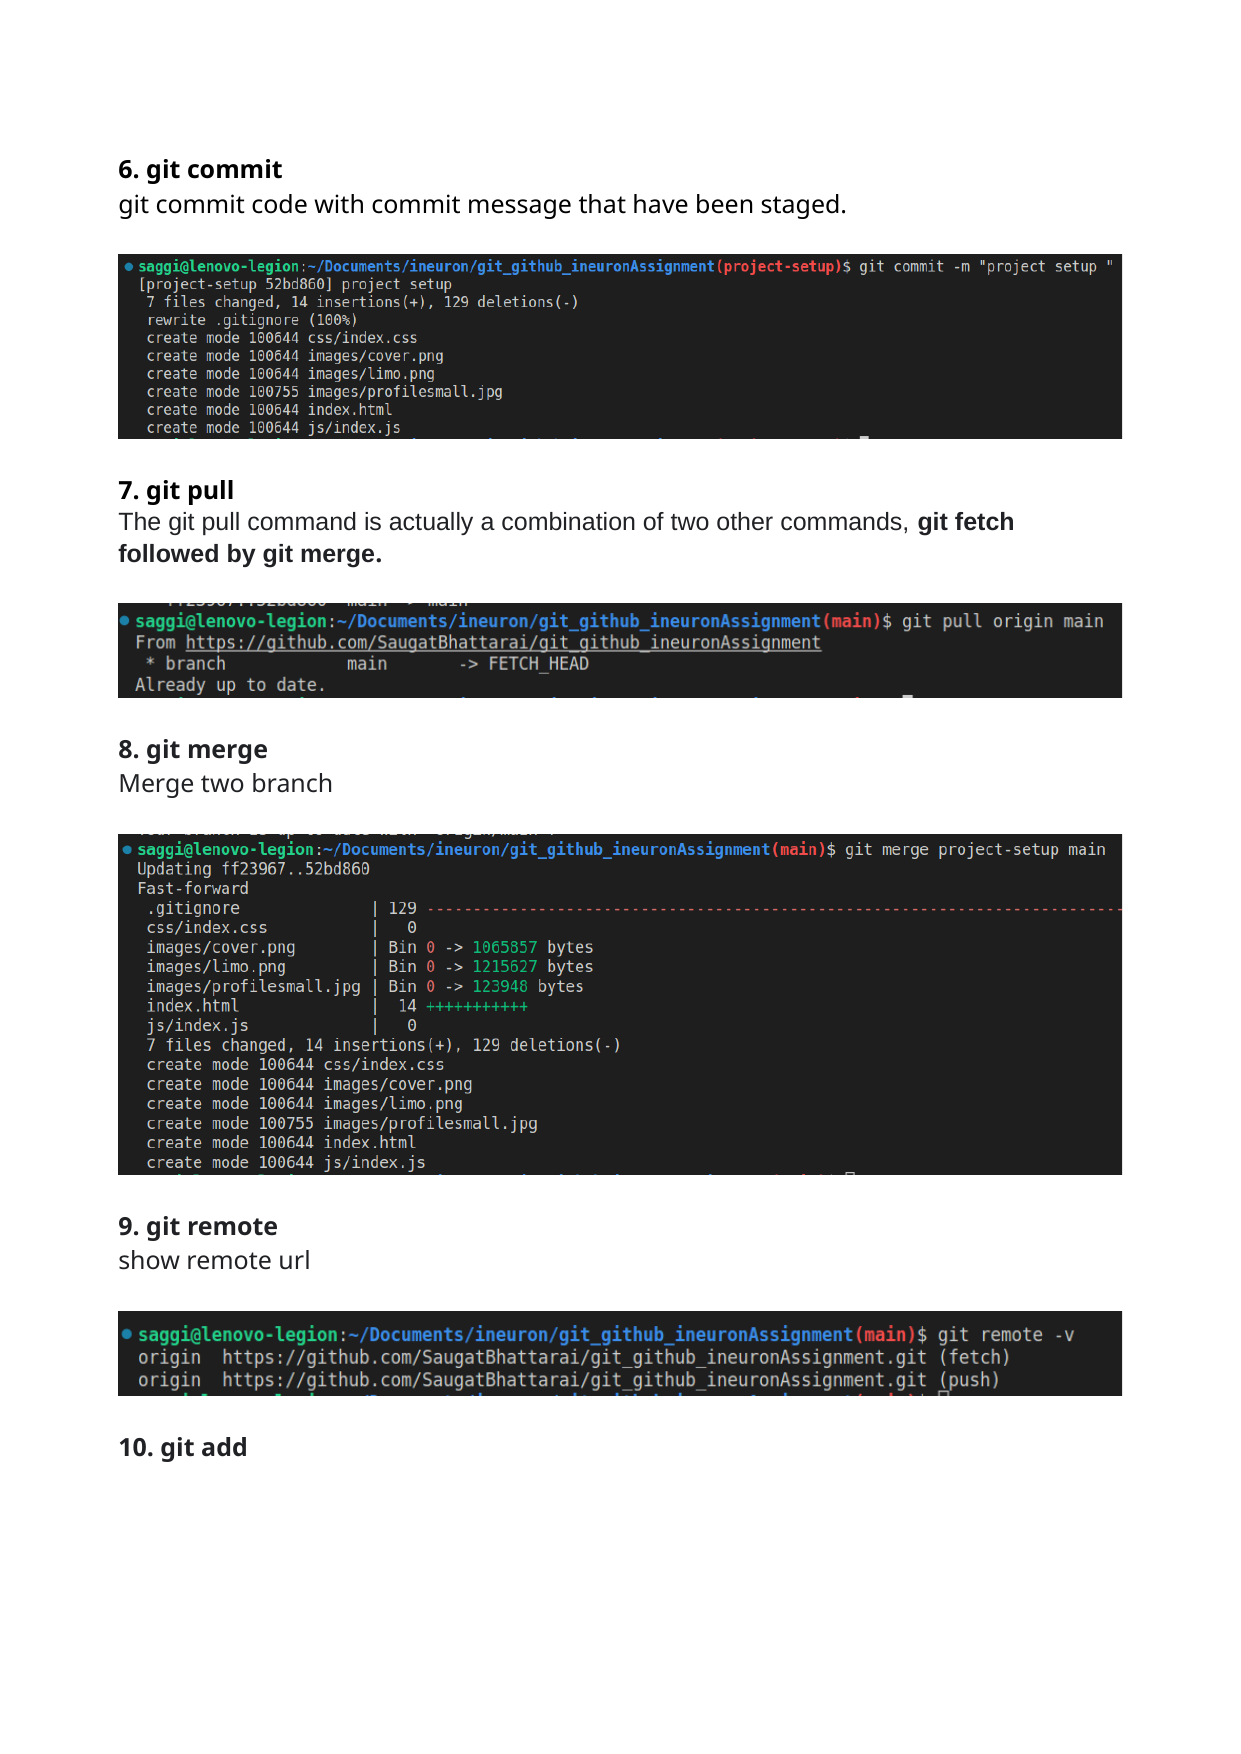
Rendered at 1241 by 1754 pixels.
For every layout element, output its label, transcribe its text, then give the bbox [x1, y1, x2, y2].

picture [118, 834, 1123, 1175]
text The git pull command is actually a combination of two other commands, git fetch followed by git merge. [118, 506, 1122, 569]
picture [118, 603, 1123, 698]
text show remote url [118, 1243, 1122, 1277]
text 10. git add [118, 1429, 1122, 1463]
text 6. git commit [118, 152, 1122, 186]
picture [118, 1311, 1123, 1396]
text 7. git pull [118, 472, 1122, 506]
text Merge two branch [118, 766, 1122, 800]
text 9. git remote [118, 1209, 1122, 1243]
text git commit code with commit message that have been staged. [118, 186, 1122, 220]
picture [118, 254, 1123, 439]
text 8. git merge [118, 732, 1122, 766]
